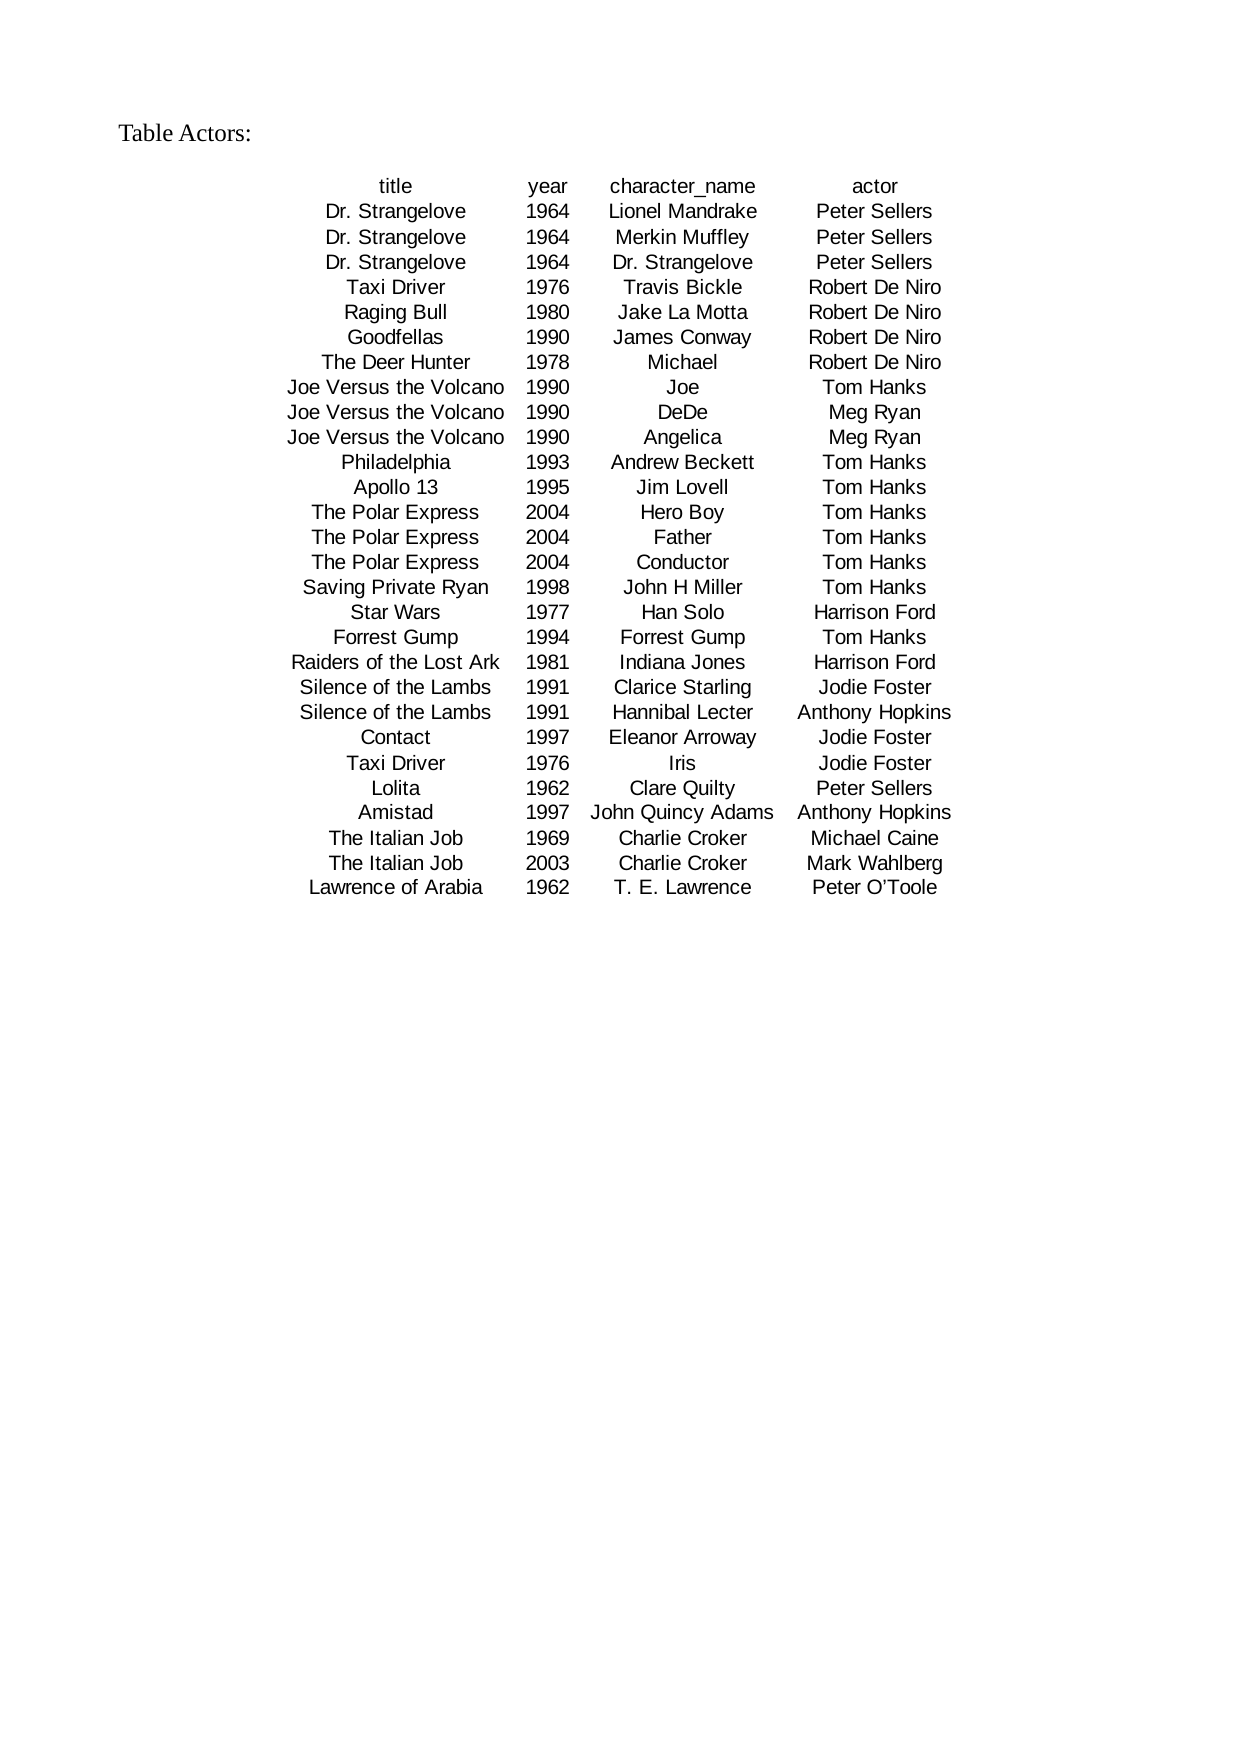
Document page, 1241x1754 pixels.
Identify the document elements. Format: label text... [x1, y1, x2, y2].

text Table Actors: [118, 118, 1122, 147]
